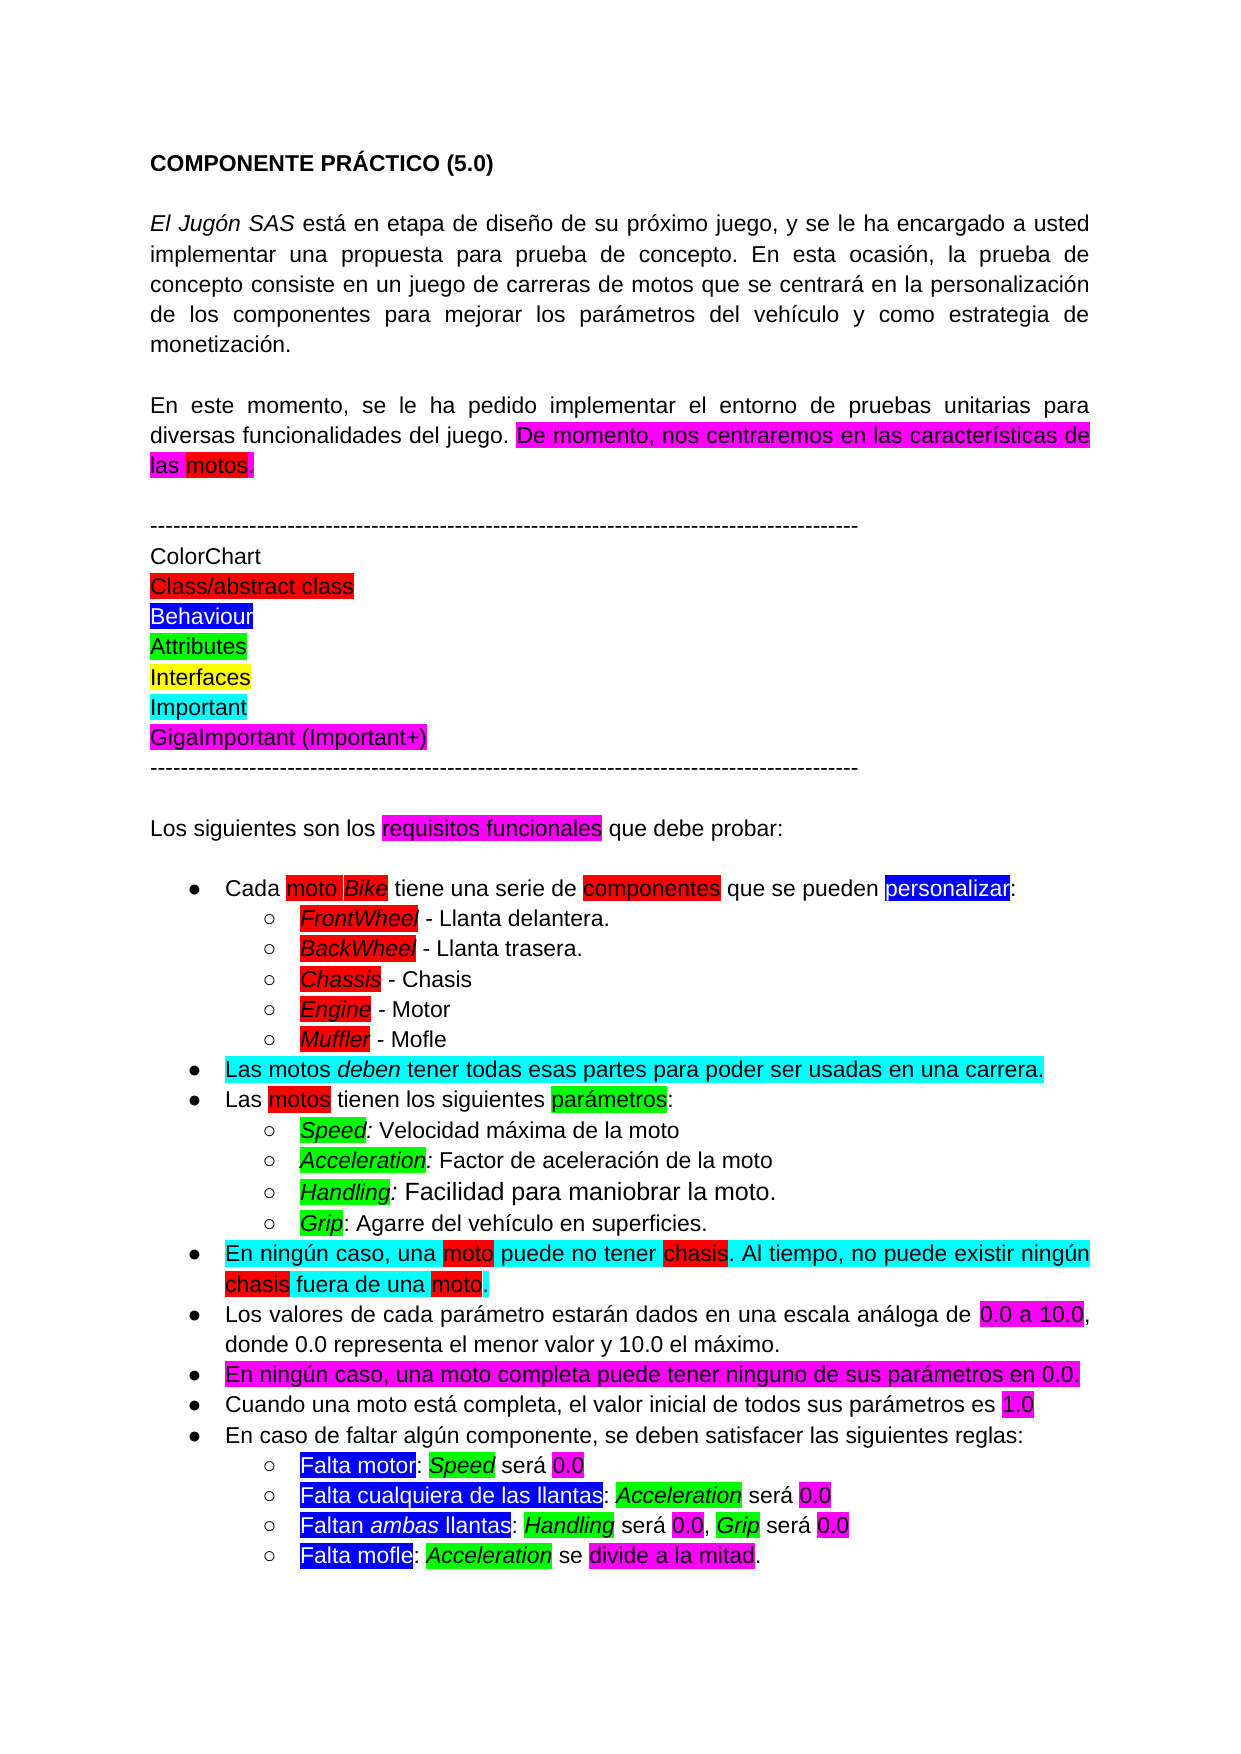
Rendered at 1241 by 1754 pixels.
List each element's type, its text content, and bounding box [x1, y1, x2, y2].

list Muffler - Mofle [262, 1026, 1090, 1052]
list Faltan ambas llantas: Handling será 0.0, Grip será 0.0 [262, 1512, 1090, 1538]
list BackWheel - Llanta trasera. [262, 935, 1090, 962]
text El Jugón SAS está en etapa de diseño de su próximo juego, y se le ha encargado a usted implementar una propuesta para prueba de concepto. En esta ocasión, la prueba de concepto consiste en un juego de carreras de motos que se centrará en la personalización de los componentes para mejorar los parámetros del vehículo y como estrategia de monetización. [150, 210, 1090, 358]
text --------------------------------------------------------------------------------------------- [150, 512, 1090, 539]
text GigaImportant (Important+) [150, 724, 1090, 750]
text --------------------------------------------------------------------------------------------- [150, 754, 1090, 781]
text ColorChart [150, 543, 1090, 569]
text Important [150, 694, 1090, 720]
list FrontWheel - Llanta delantera. [262, 905, 1090, 932]
text Interfaces [150, 663, 1090, 690]
list Falta motor: Speed será 0.0 [262, 1452, 1090, 1478]
list En ningún caso, una moto completa puede tener ninguno de sus parámetros en 0.0. [187, 1361, 1090, 1387]
list Las motos deben tener todas esas partes para poder ser usadas en una carrera. [187, 1056, 1090, 1083]
text Behaviour [150, 603, 1090, 629]
list Las motos tienen los siguientes parámetros: [187, 1086, 1090, 1113]
list Acceleration: Factor de aceleración de la moto [262, 1147, 1090, 1173]
list Engine - Motor [262, 996, 1090, 1022]
list Grip: Agarre del vehículo en superficies. [262, 1210, 1090, 1236]
list Chassis - Chasis [262, 966, 1090, 992]
list En ningún caso, una moto puede no tener chasis. Al tiempo, no puede existir ningún chasis fuera de una moto. [187, 1240, 1090, 1297]
list En caso de faltar algún componente, se deben satisfacer las siguientes reglas: [187, 1422, 1090, 1448]
list Falta cualquiera de las llantas: Acceleration será 0.0 [262, 1482, 1090, 1508]
text COMPONENTE PRÁCTICO (5.0) [150, 150, 1090, 176]
list Handling: Facilidad para maniobrar la moto. [262, 1177, 1090, 1206]
text En este momento, se le ha pedido implementar el entorno de pruebas unitarias para diversas funcionalidades del juego. De momento, nos centraremos en las características de las motos. [150, 392, 1090, 478]
text Los siguientes son los requisitos funcionales que debe probar: [150, 814, 1090, 841]
text Attributes [150, 633, 1090, 660]
list Cuando una moto está completa, el valor inicial de todos sus parámetros es 1.0 [187, 1391, 1090, 1418]
list Speed: Velocidad máxima de la moto [262, 1117, 1090, 1143]
list Falta mofle: Acceleration se divide a la mitad. [262, 1542, 1090, 1569]
list Cada moto Bike tiene una serie de componentes que se pueden personalizar: [187, 875, 1090, 901]
text Class/abstract class [150, 573, 1090, 599]
list Los valores de cada parámetro estarán dados en una escala análoga de 0.0 a 10.0, donde 0.0 representa el menor valor y 10.0 el máximo. [187, 1301, 1090, 1357]
